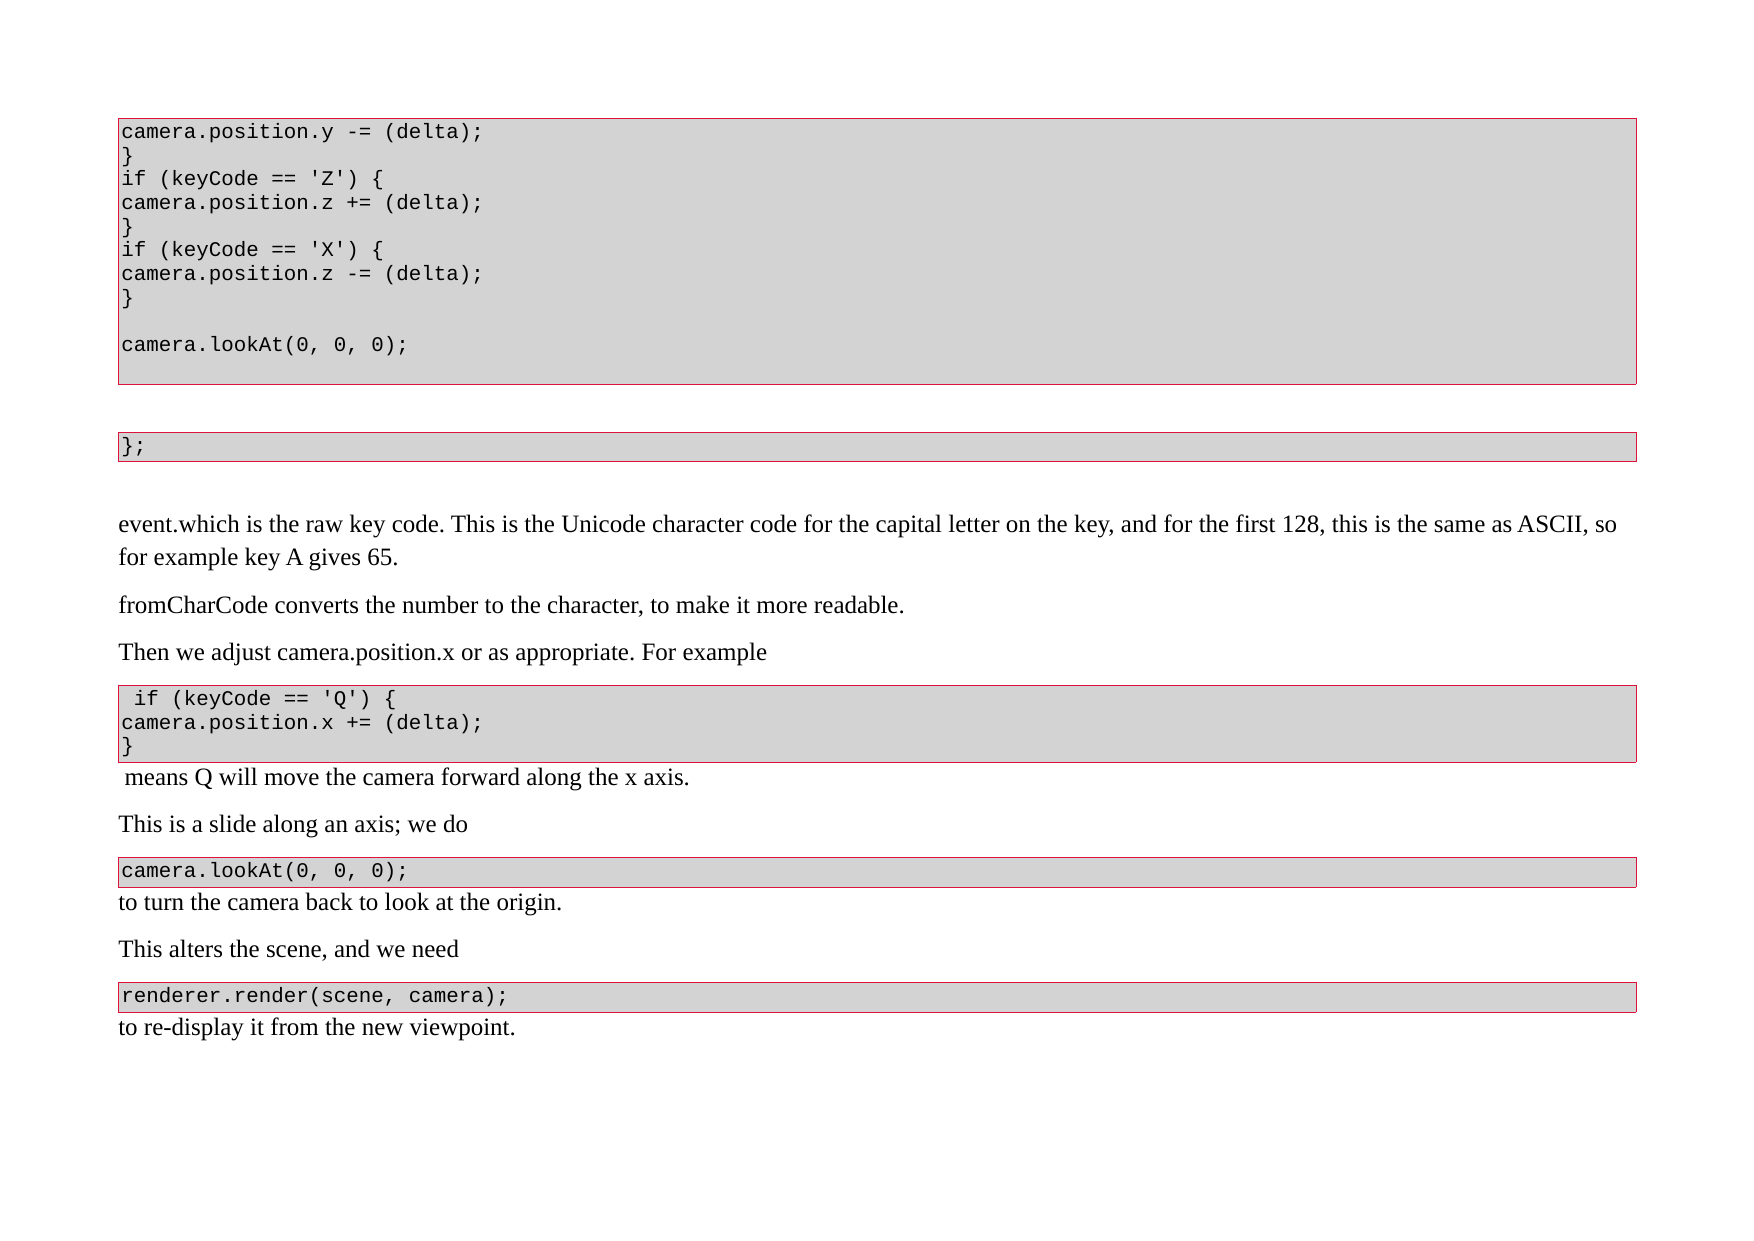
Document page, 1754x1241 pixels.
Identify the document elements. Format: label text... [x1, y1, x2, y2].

text renderer.render(scene, camera); [119, 983, 1636, 1012]
text if (keyCode == 'Q') { [119, 686, 1636, 709]
text This is a slide along an axis; we do [118, 809, 1636, 838]
text camera.position.y -= (delta); [119, 119, 1636, 142]
text means Q will move the camera forward along the x axis. [118, 763, 1636, 791]
text if (keyCode == 'Z') { [119, 165, 1636, 189]
text This alters the scene, and we need [118, 934, 1636, 963]
text } [119, 732, 1636, 762]
text event.which is the raw key code. This is the Unicode character code for the capital letter on the key, and for the first 128, this is the same as ASCII, so for example key A gives 65. [118, 509, 1636, 571]
text to re-display it from the new viewpoint. [118, 1013, 1636, 1041]
text to turn the camera back to look at the origin. [118, 888, 1636, 916]
text camera.lookAt(0, 0, 0); [119, 331, 1636, 354]
text }; [119, 433, 1636, 461]
text camera.position.z -= (delta); [119, 260, 1636, 284]
text } [119, 142, 1636, 165]
text } [119, 213, 1636, 236]
text } [119, 284, 1636, 307]
text camera.lookAt(0, 0, 0); [119, 858, 1636, 887]
text Then we adjust camera.position.x or as appropriate. For example [118, 637, 1636, 666]
text camera.position.x += (delta); [119, 709, 1636, 732]
text camera.position.z += (delta); [119, 189, 1636, 213]
text fromCharCode converts the number to the character, to make it more readable. [118, 590, 1636, 618]
text if (keyCode == 'X') { [119, 236, 1636, 260]
